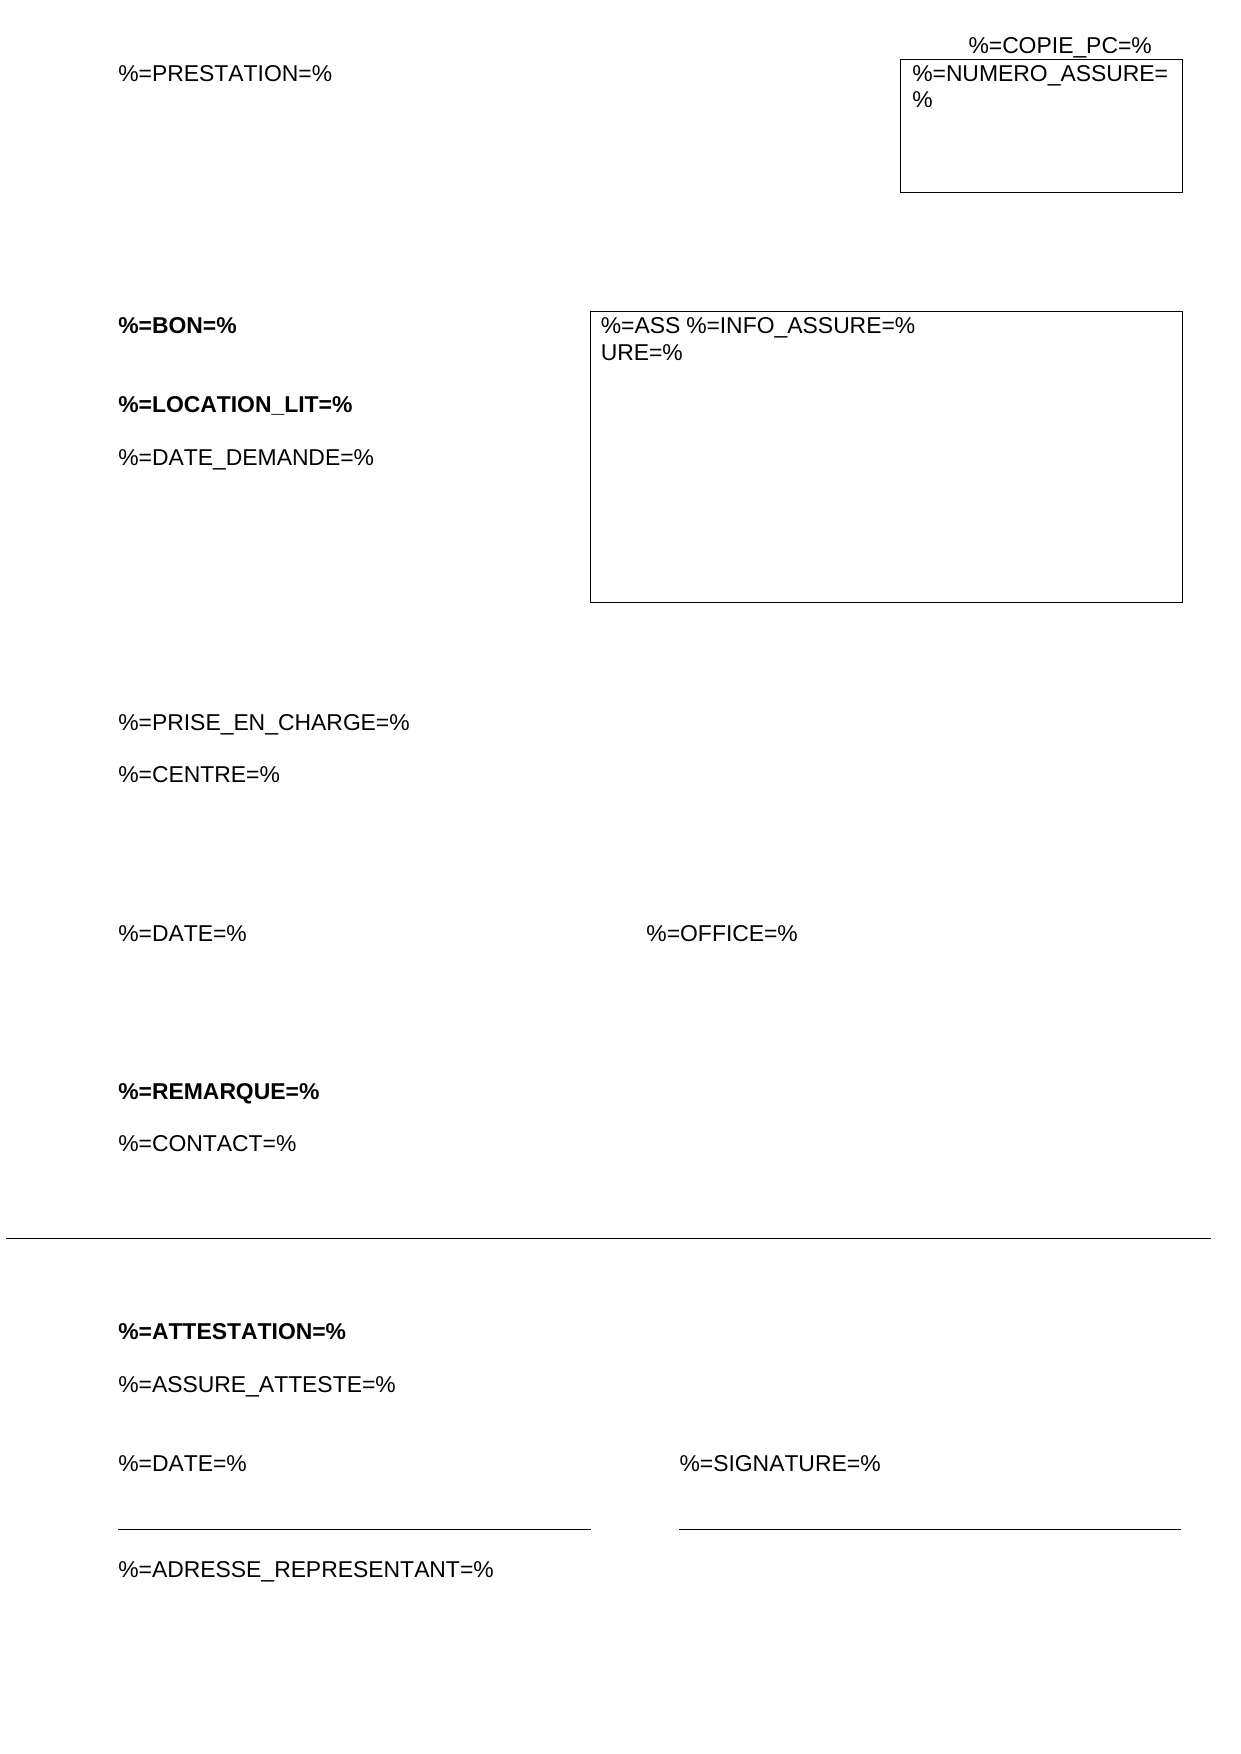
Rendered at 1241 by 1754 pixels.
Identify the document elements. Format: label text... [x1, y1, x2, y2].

table_header %=BON=% [107, 311, 590, 365]
table_header %=CENTRE=% [107, 761, 635, 919]
text %=REMARQUE=% [118, 1078, 1152, 1104]
text %=CONTACT=% [118, 1130, 1152, 1157]
table_cell %=DATE=% [107, 920, 635, 1051]
table_cell [591, 365, 1182, 602]
table_header %=SIGNATURE=% [679, 1450, 1181, 1529]
text %=ATTESTATION=% [118, 1318, 1152, 1344]
table_header %=INFO_ASSURE=% [679, 312, 1182, 365]
text %=COPIE_PC=% [118, 32, 1152, 59]
table_header %=ASSURE=% [591, 312, 679, 365]
table_cell %=LOCATION_LIT=% %=DATE_DEMANDE=% [107, 365, 590, 602]
table_header [635, 761, 1181, 919]
table_header %=NUMERO_ASSURE=% [901, 60, 1182, 192]
table_header %=DATE=% [118, 1450, 591, 1529]
text %=ADRESSE_REPRESENTANT=% [118, 1556, 1152, 1582]
table_header [591, 1450, 679, 1529]
table_header %=PRESTATION=% [107, 59, 900, 192]
text %=ASSURE_ATTESTE=% [118, 1371, 1152, 1397]
table_cell %=OFFICE=% [635, 920, 1181, 1051]
text %=PRISE_EN_CHARGE=% [118, 709, 1152, 735]
